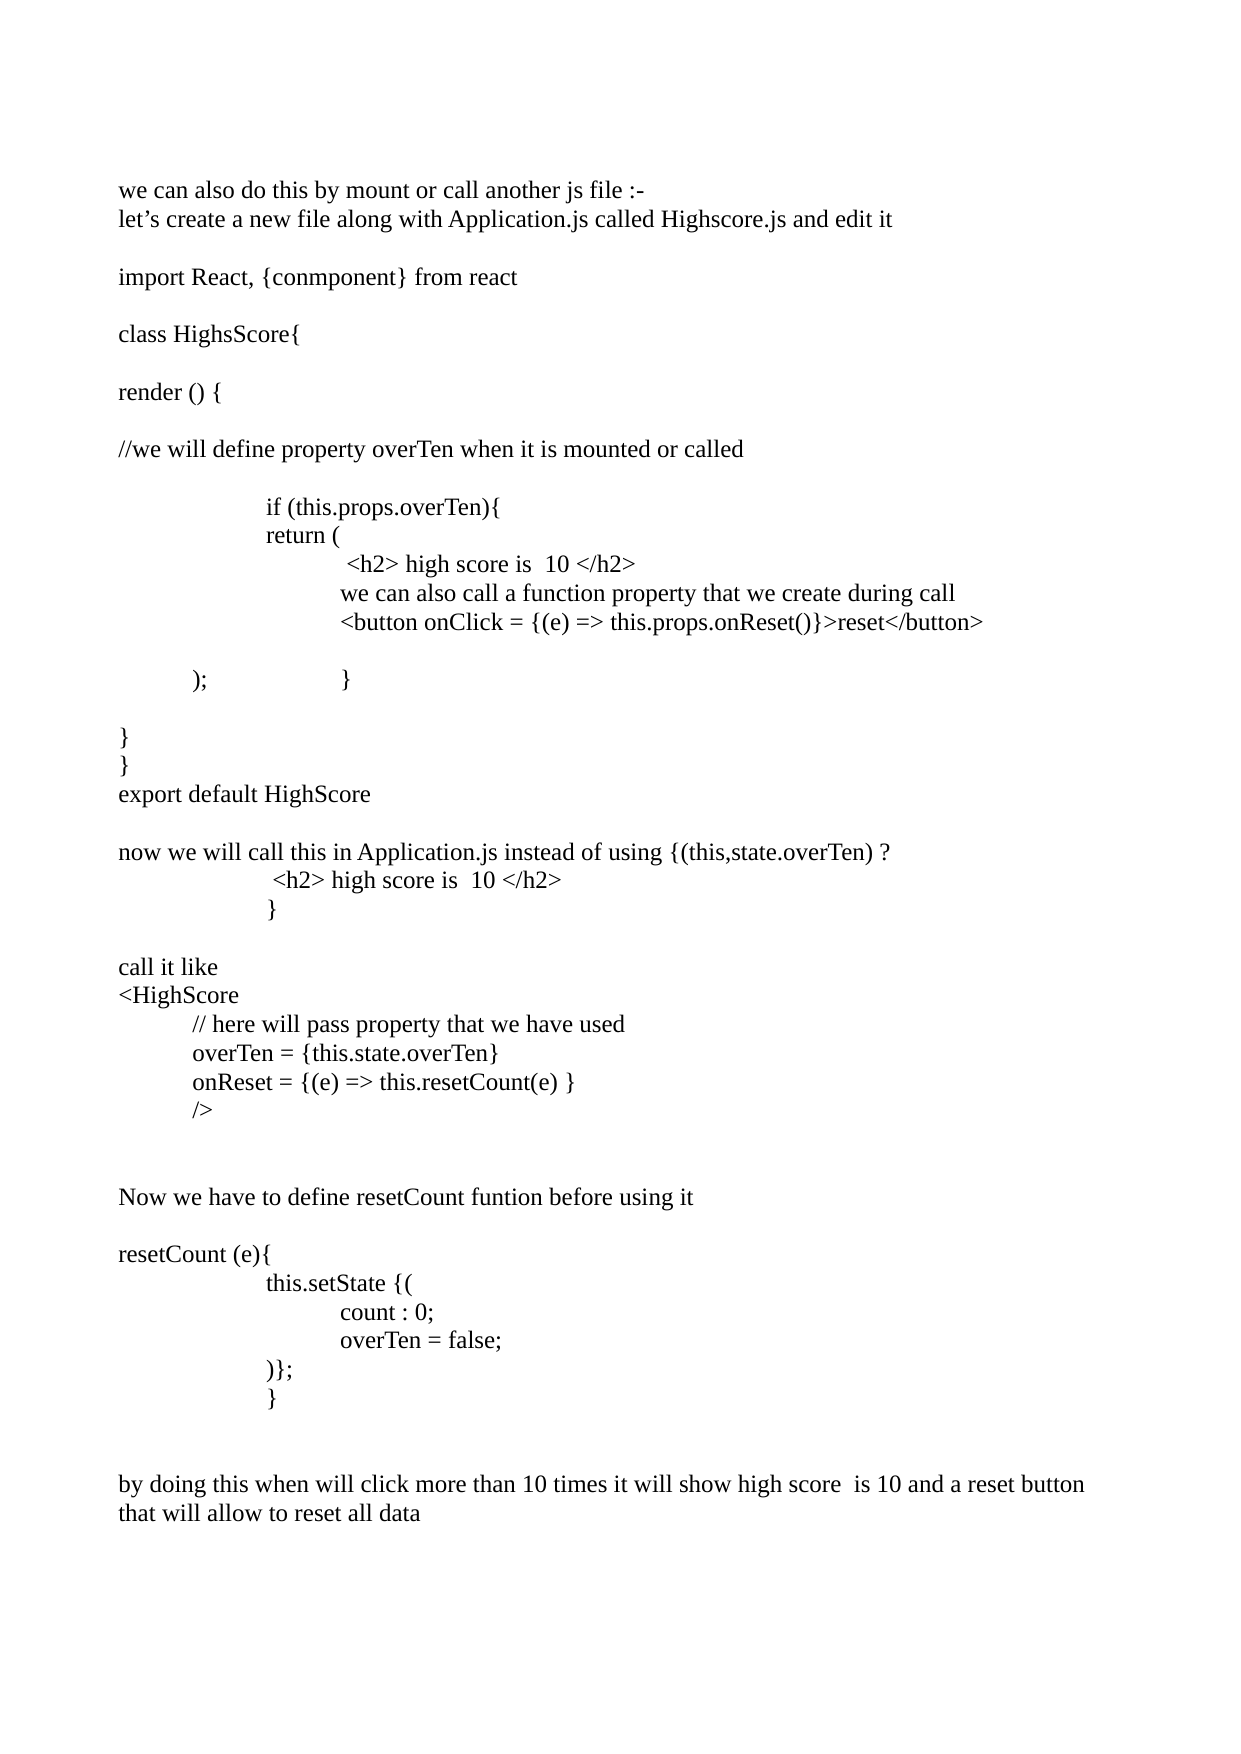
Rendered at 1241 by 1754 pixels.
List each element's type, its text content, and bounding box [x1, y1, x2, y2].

text overTen = {this.state.overTen} [118, 1038, 1122, 1067]
text } [118, 722, 1122, 751]
text now we will call this in Application.js instead of using {(this,state.overTen) ? [118, 837, 1122, 866]
text // here will pass property that we have used [118, 1009, 1122, 1038]
text Now we have to define resetCount funtion before using it [118, 1182, 1122, 1211]
text )}; [118, 1354, 1122, 1383]
text count : 0; [118, 1297, 1122, 1326]
text render () { [118, 377, 1122, 406]
text if (this.props.overTen){ [118, 492, 1122, 521]
text overTen = false; [118, 1326, 1122, 1354]
text ); } [118, 664, 1122, 693]
text import React, {conmponent} from react [118, 262, 1122, 291]
text call it like [118, 952, 1122, 981]
text export default HighScore [118, 779, 1122, 808]
text } [118, 751, 1122, 779]
text class HighsScore{ [118, 319, 1122, 348]
text <h2> high score is 10 </h2> [118, 549, 1122, 578]
text resetCount (e){ [118, 1239, 1122, 1268]
text this.setState {( [118, 1268, 1122, 1297]
text onReset = {(e) => this.resetCount(e) } [118, 1067, 1122, 1096]
text we can also do this by mount or call another js file :- [118, 176, 1122, 204]
text we can also call a function property that we create during call [118, 578, 1122, 607]
text <h2> high score is 10 </h2> [118, 866, 1122, 894]
text let’s create a new file along with Application.js called Highscore.js and edit it [118, 204, 1122, 233]
text /> [118, 1096, 1122, 1124]
text //we will define property overTen when it is mounted or called [118, 434, 1122, 463]
text <HighScore [118, 981, 1122, 1009]
text return ( [118, 521, 1122, 549]
text by doing this when will click more than 10 times it will show high score is 10 and a reset button that will allow to reset all data [118, 1469, 1122, 1527]
text } [118, 894, 1122, 923]
text <button onClick = {(e) => this.props.onReset()}>reset</button> [118, 607, 1122, 636]
text } [118, 1383, 1122, 1412]
